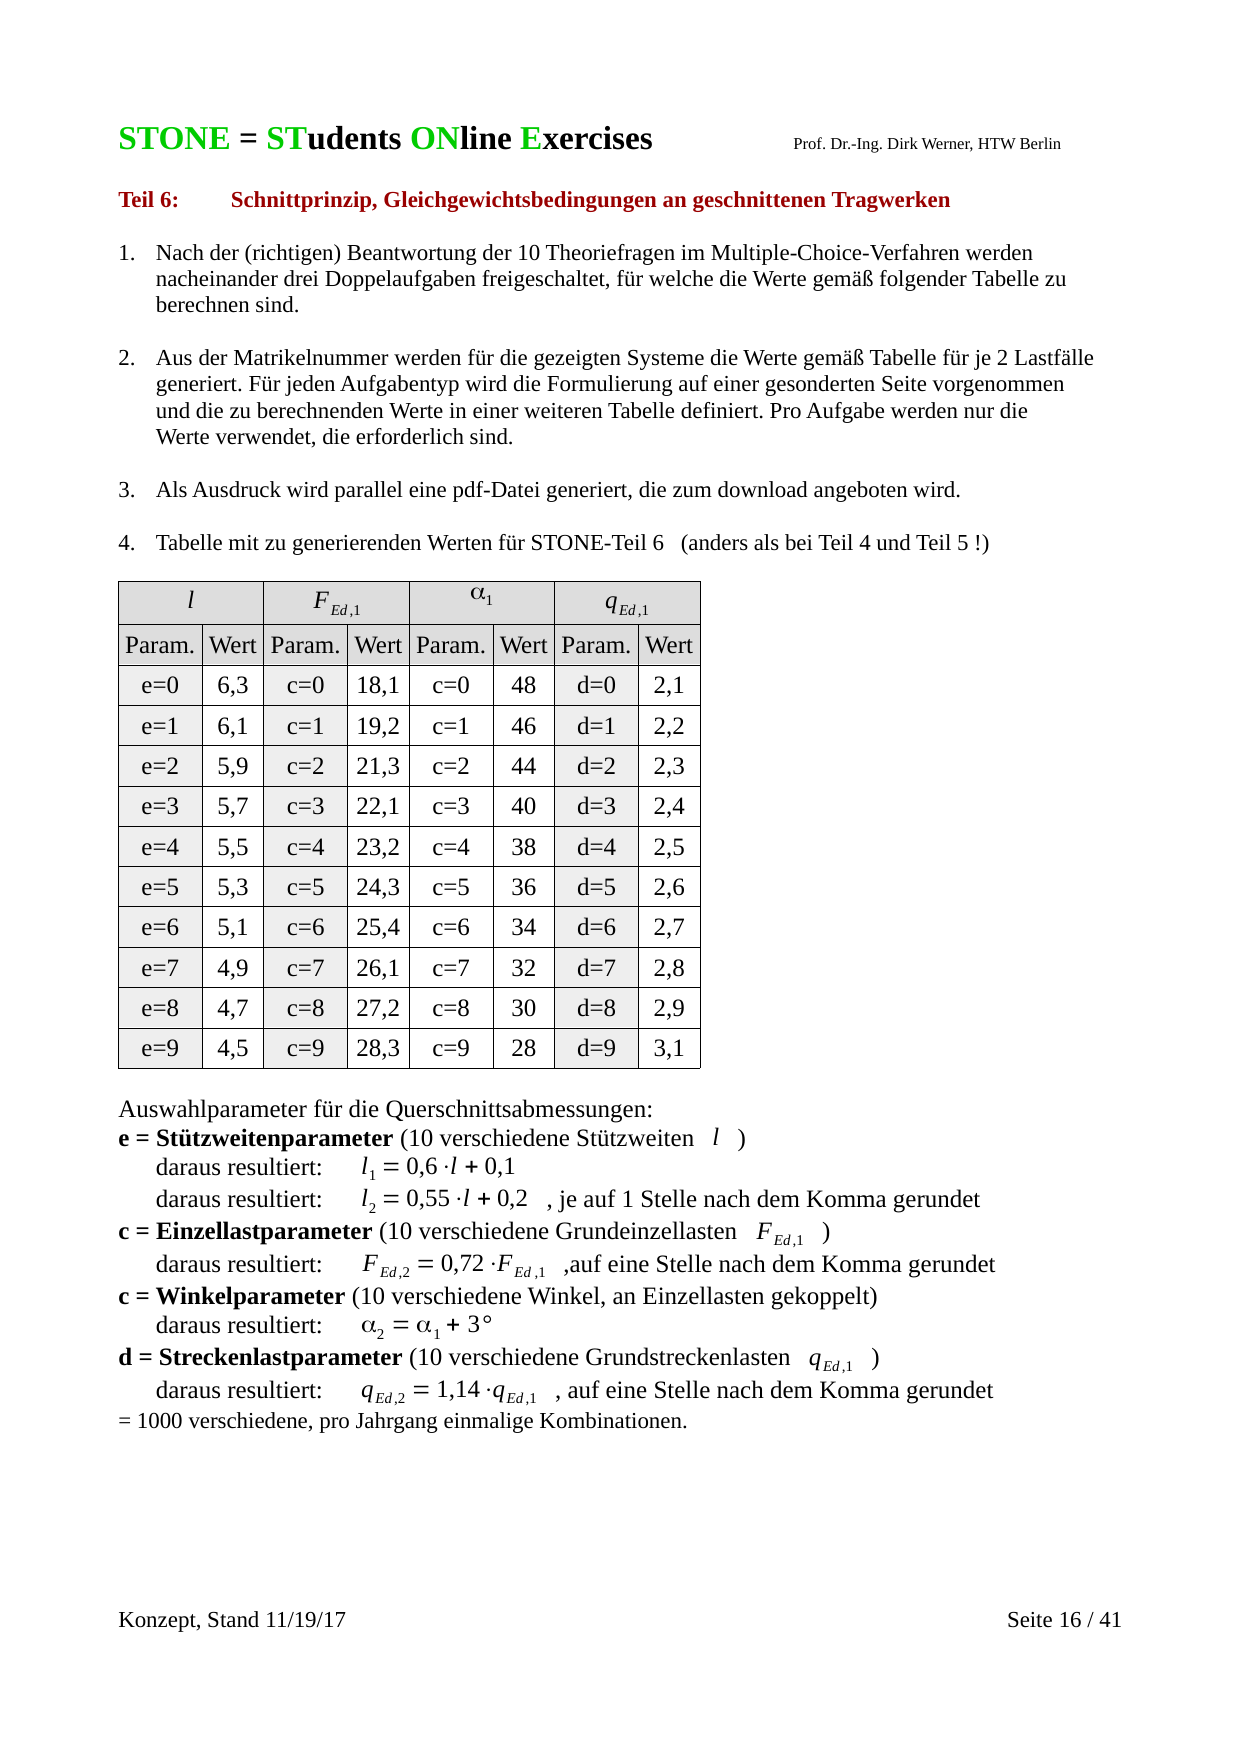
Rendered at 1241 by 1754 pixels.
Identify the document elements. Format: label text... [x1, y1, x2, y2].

table_cell 21,3 [348, 746, 409, 786]
table_cell 40 [494, 787, 554, 826]
table_cell Wert [494, 625, 554, 664]
table_cell c=0 [410, 666, 493, 705]
text 3. Als Ausdruck wird parallel eine pdf-Datei generiert, die zum download angeboten wird. [118, 476, 1122, 502]
table_cell d=6 [555, 907, 638, 947]
table_cell c=2 [410, 746, 493, 786]
table_cell c=5 [264, 867, 347, 906]
table_cell 5,1 [203, 907, 263, 947]
table_cell d=1 [555, 706, 638, 745]
table_cell d=9 [555, 1029, 638, 1068]
table_cell 2,8 [639, 948, 700, 987]
table_cell 2,7 [639, 907, 700, 947]
table_cell c=8 [264, 988, 347, 1027]
table_cell c=7 [410, 948, 493, 987]
text daraus resultiert: ,auf eine Stelle nach dem Komma gerundet [118, 1249, 1122, 1281]
text d = Streckenlastparameter (10 verschiedene Grundstreckenlasten) [118, 1342, 1122, 1375]
table_cell d=5 [555, 867, 638, 906]
table_cell c=1 [264, 706, 347, 745]
table_cell Param. [264, 625, 347, 664]
table_cell e=9 [119, 1029, 202, 1068]
table_header [264, 582, 409, 624]
text e = Stützweitenparameter (10 verschiedene Stützweiten) [118, 1123, 1122, 1152]
table_cell Wert [639, 625, 700, 664]
table_cell c=4 [264, 827, 347, 866]
table_cell Wert [348, 625, 409, 664]
text c = Winkelparameter (10 verschiedene Winkel, an Einzellasten gekoppelt) [118, 1281, 1122, 1310]
text generiert. Für jeden Aufgabentyp wird die Formulierung auf einer gesonderten Seite vorgenommen [118, 370, 1122, 397]
table_cell c=4 [410, 827, 493, 866]
table_cell 38 [494, 827, 554, 866]
text daraus resultiert: [118, 1310, 1122, 1342]
table_header [555, 582, 700, 624]
table_cell 30 [494, 988, 554, 1027]
table_cell c=7 [264, 948, 347, 987]
table_cell 2,4 [639, 787, 700, 826]
table_cell 36 [494, 867, 554, 906]
table_cell 24,3 [348, 867, 409, 906]
table_cell Param. [555, 625, 638, 664]
table_cell d=3 [555, 787, 638, 826]
table_cell e=3 [119, 787, 202, 826]
table_cell 2,1 [639, 666, 700, 705]
text daraus resultiert: [118, 1152, 1122, 1184]
table_cell d=7 [555, 948, 638, 987]
table_cell Param. [410, 625, 493, 664]
text Teil 6: Schnittprinzip, Gleichgewichtsbedingungen an geschnittenen Tragwerken [118, 186, 1122, 212]
table_cell 27,2 [348, 988, 409, 1027]
table_cell c=0 [264, 666, 347, 705]
table_cell 4,7 [203, 988, 263, 1027]
table_cell 25,4 [348, 907, 409, 947]
table_cell c=1 [410, 706, 493, 745]
table_cell 5,5 [203, 827, 263, 866]
text = 1000 verschiedene, pro Jahrgang einmalige Kombinationen. [118, 1407, 1122, 1433]
table_cell c=5 [410, 867, 493, 906]
text daraus resultiert: , auf eine Stelle nach dem Komma gerundet [118, 1375, 1122, 1407]
table_cell 48 [494, 666, 554, 705]
table_cell d=4 [555, 827, 638, 866]
text 2. Aus der Matrikelnummer werden für die gezeigten Systeme die Werte gemäß Tabelle für je 2 Lastfälle [118, 344, 1122, 370]
table_cell c=2 [264, 746, 347, 786]
table_cell c=9 [410, 1029, 493, 1068]
table_cell c=3 [410, 787, 493, 826]
text daraus resultiert: , je auf 1 Stelle nach dem Komma gerundet [118, 1184, 1122, 1216]
text nacheinander drei Doppelaufgaben freigeschaltet, für welche die Werte gemäß folgender Tabelle zu [118, 265, 1122, 291]
table_cell d=8 [555, 988, 638, 1027]
table_cell e=5 [119, 867, 202, 906]
table_header [119, 582, 263, 624]
table_cell 4,5 [203, 1029, 263, 1068]
text Auswahlparameter für die Querschnittsabmessungen: [118, 1094, 1122, 1123]
text 4. Tabelle mit zu generierenden Werten für STONE-Teil 6 (anders als bei Teil 4 und Teil 5 !) [118, 528, 1122, 555]
table_cell 5,3 [203, 867, 263, 906]
table_cell 2,9 [639, 988, 700, 1027]
table_header [410, 582, 554, 624]
table_cell 5,7 [203, 787, 263, 826]
table_cell e=6 [119, 907, 202, 947]
table_cell e=1 [119, 706, 202, 745]
table_cell d=0 [555, 666, 638, 705]
table_cell 23,2 [348, 827, 409, 866]
table_cell 19,2 [348, 706, 409, 745]
table_cell 5,9 [203, 746, 263, 786]
text Werte verwendet, die erforderlich sind. [118, 423, 1122, 449]
table_cell e=7 [119, 948, 202, 987]
table_cell 6,3 [203, 666, 263, 705]
text berechnen sind. [118, 291, 1122, 318]
text 1. Nach der (richtigen) Beantwortung der 10 Theoriefragen im Multiple-Choice-Verfahren werden [118, 239, 1122, 265]
table_cell d=2 [555, 746, 638, 786]
table_cell Wert [203, 625, 263, 664]
text c = Einzellastparameter (10 verschiedene Grundeinzellasten) [118, 1216, 1122, 1249]
table_cell c=6 [264, 907, 347, 947]
table_cell 32 [494, 948, 554, 987]
table_cell e=8 [119, 988, 202, 1027]
table_cell 46 [494, 706, 554, 745]
table_cell c=6 [410, 907, 493, 947]
table_cell 44 [494, 746, 554, 786]
table_cell Param. [119, 625, 202, 664]
table_cell c=9 [264, 1029, 347, 1068]
table_cell 2,6 [639, 867, 700, 906]
table_cell c=3 [264, 787, 347, 826]
table_cell e=2 [119, 746, 202, 786]
table_cell 18,1 [348, 666, 409, 705]
table_cell 34 [494, 907, 554, 947]
table_cell 28 [494, 1029, 554, 1068]
table_cell 6,1 [203, 706, 263, 745]
table_cell 22,1 [348, 787, 409, 826]
table_cell 26,1 [348, 948, 409, 987]
table_cell 2,2 [639, 706, 700, 745]
table_cell 2,3 [639, 746, 700, 786]
table_cell e=0 [119, 666, 202, 705]
table_cell 2,5 [639, 827, 700, 866]
table_cell 3,1 [639, 1029, 700, 1068]
table_cell e=4 [119, 827, 202, 866]
table_cell 28,3 [348, 1029, 409, 1068]
text und die zu berechnenden Werte in einer weiteren Tabelle definiert. Pro Aufgabe werden nur die [118, 397, 1122, 423]
table_cell c=8 [410, 988, 493, 1027]
table_cell 4,9 [203, 948, 263, 987]
